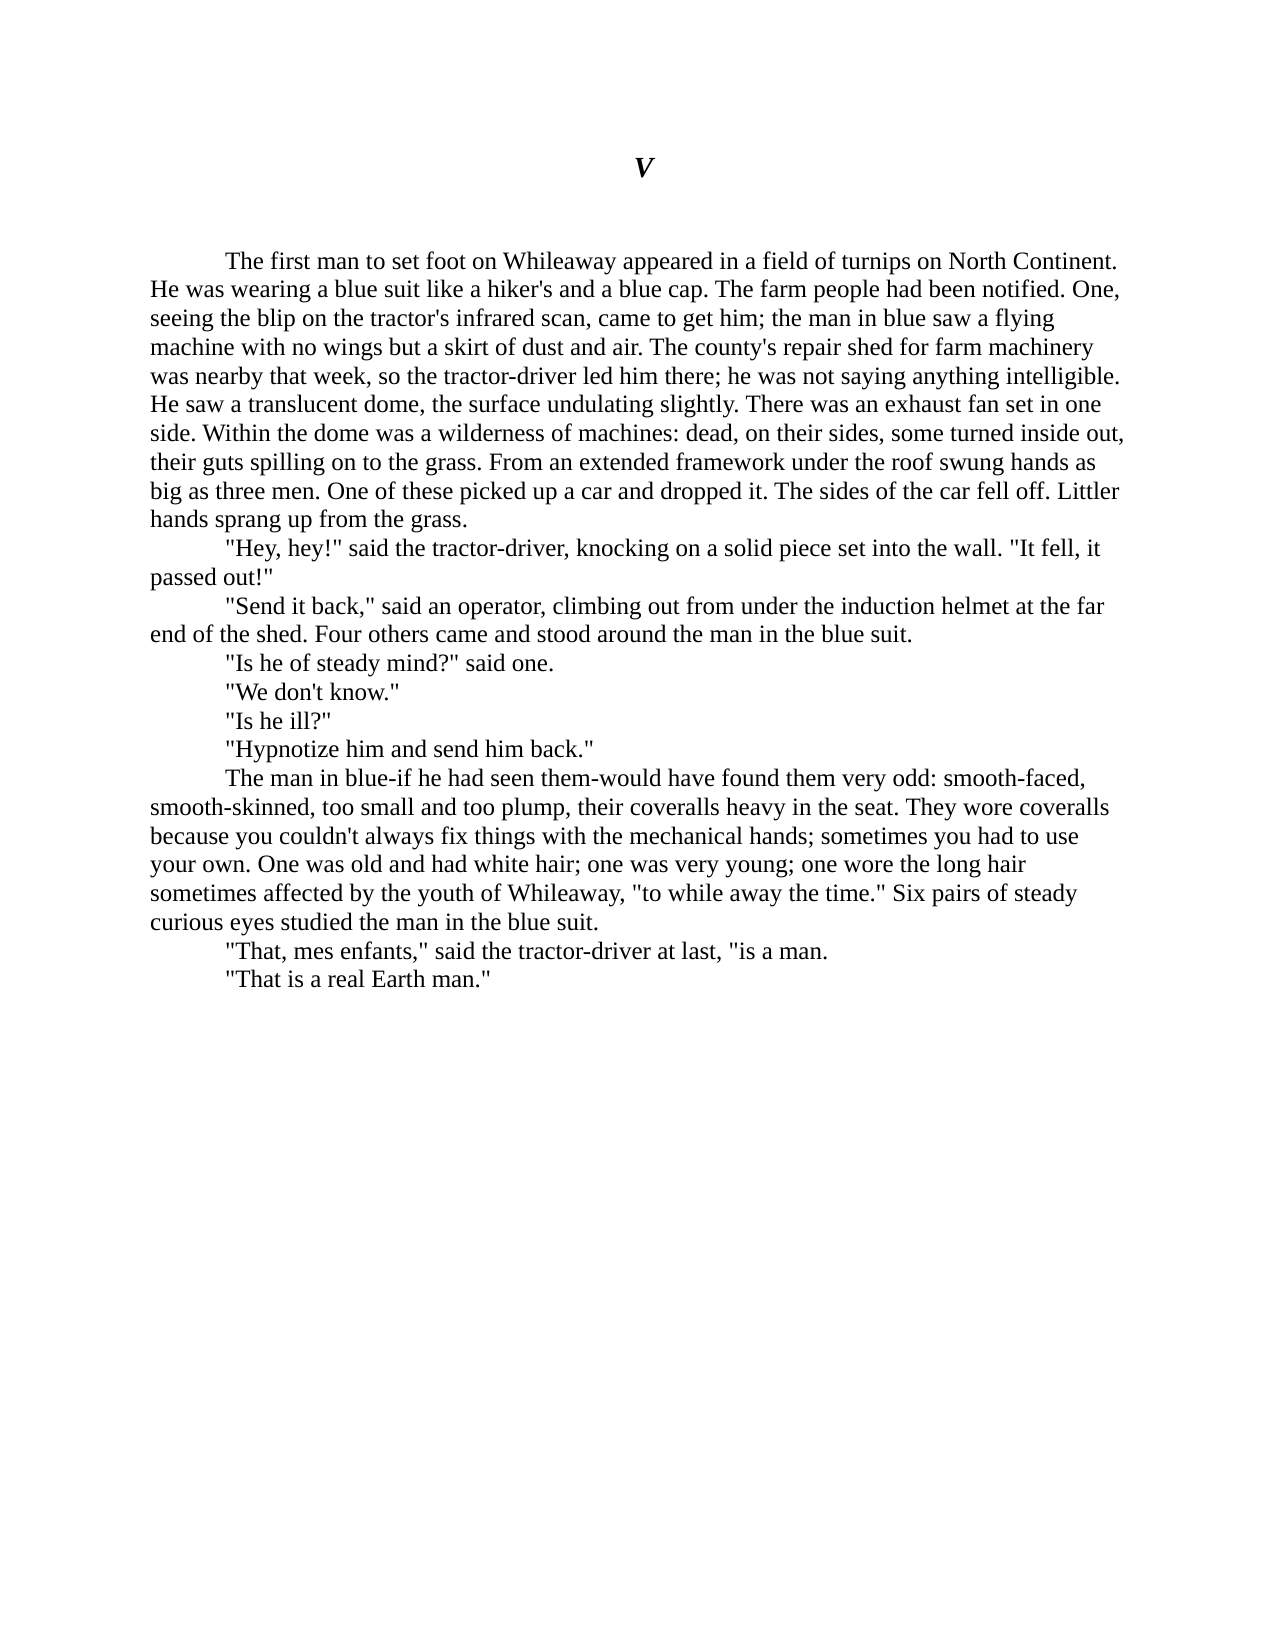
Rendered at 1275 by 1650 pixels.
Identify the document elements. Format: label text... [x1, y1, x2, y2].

text "Hey, hey!" said the tractor-driver, knocking on a solid piece set into the wall. "It fell, it passed out!" [150, 533, 1125, 591]
text "That is a real Earth man." [150, 964, 1125, 993]
subtitle V [150, 150, 1125, 183]
text "Is he of steady mind?" said one. [150, 648, 1125, 677]
text "We don't know." [150, 677, 1125, 706]
text "Send it back," said an operator, climbing out from under the induction helmet at the far end of the shed. Four others came and stood around the man in the blue suit. [150, 591, 1125, 648]
text "Is he ill?" [150, 706, 1125, 734]
text "Hypnotize him and send him back." [150, 734, 1125, 763]
text "That, mes enfants," said the tractor-driver at last, "is a man. [150, 936, 1125, 964]
text The first man to set foot on Whileaway appeared in a field of turnips on North Continent. He was wearing a blue suit like a hiker's and a blue cap. The farm people had been notified. One, seeing the blip on the tractor's infrared scan, came to get him; the man in blue saw a flying machine with no wings but a skirt of dust and air. The county's repair shed for farm machinery was nearby that week, so the tractor-driver led him there; he was not saying anything intelligible. He saw a translucent dome, the surface undulating slightly. There was an exhaust fan set in one side. Within the dome was a wilderness of machines: dead, on their sides, some turned inside out, their guts spilling on to the grass. From an extended framework under the roof swung hands as big as three men. One of these picked up a car and dropped it. The sides of the car fell off. Littler hands sprang up from the grass. [150, 246, 1125, 533]
text The man in blue-if he had seen them-would have found them very odd: smooth-faced, smooth-skinned, too small and too plump, their coveralls heavy in the seat. They wore coveralls because you couldn't always fix things with the mechanical hands; sometimes you had to use your own. One was old and had white hair; one was very young; one wore the long hair sometimes affected by the youth of Whileaway, "to while away the time." Six pairs of steady curious eyes studied the man in the blue suit. [150, 763, 1125, 936]
